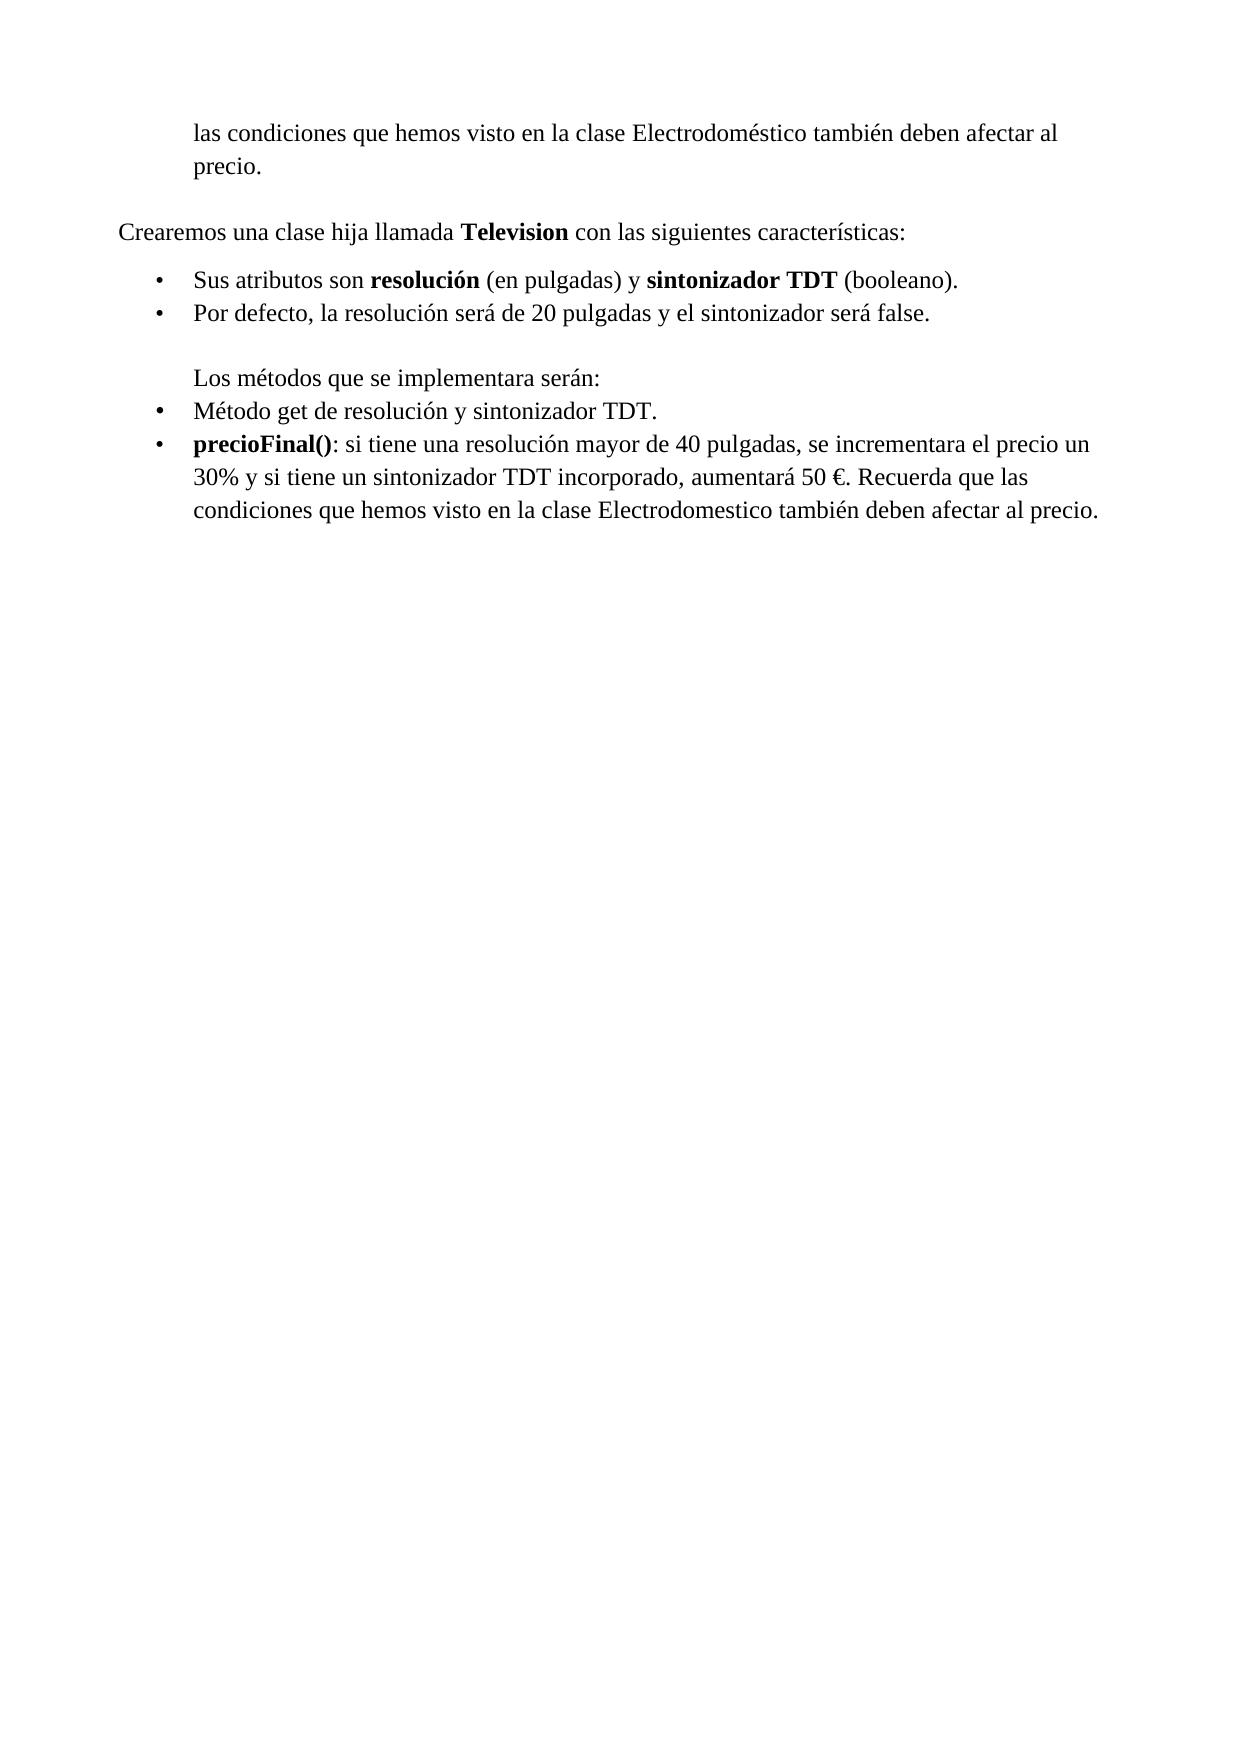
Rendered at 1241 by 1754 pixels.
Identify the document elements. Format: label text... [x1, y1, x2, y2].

text Los métodos que se implementara serán: [193, 363, 1122, 392]
list Método get de resolución y sintonizador TDT. [156, 396, 1122, 425]
text Crearemos una clase hija llamada Television con las siguientes características: [118, 184, 1122, 246]
list las condiciones que hemos visto en la clase Electrodoméstico también deben afectar al precio. [156, 118, 1122, 180]
list precioFinal(): si tiene una resolución mayor de 40 pulgadas, se incrementara el precio un 30% y si tiene un sintonizador TDT incorporado, aumentará 50 €. Recuerda que las condiciones que hemos visto en la clase Electrodomestico también deben afectar al precio. [156, 429, 1122, 524]
list Por defecto, la resolución será de 20 pulgadas y el sintonizador será false. [156, 298, 1122, 327]
list Sus atributos son resolución (en pulgadas) y sintonizador TDT (booleano). [156, 265, 1122, 293]
